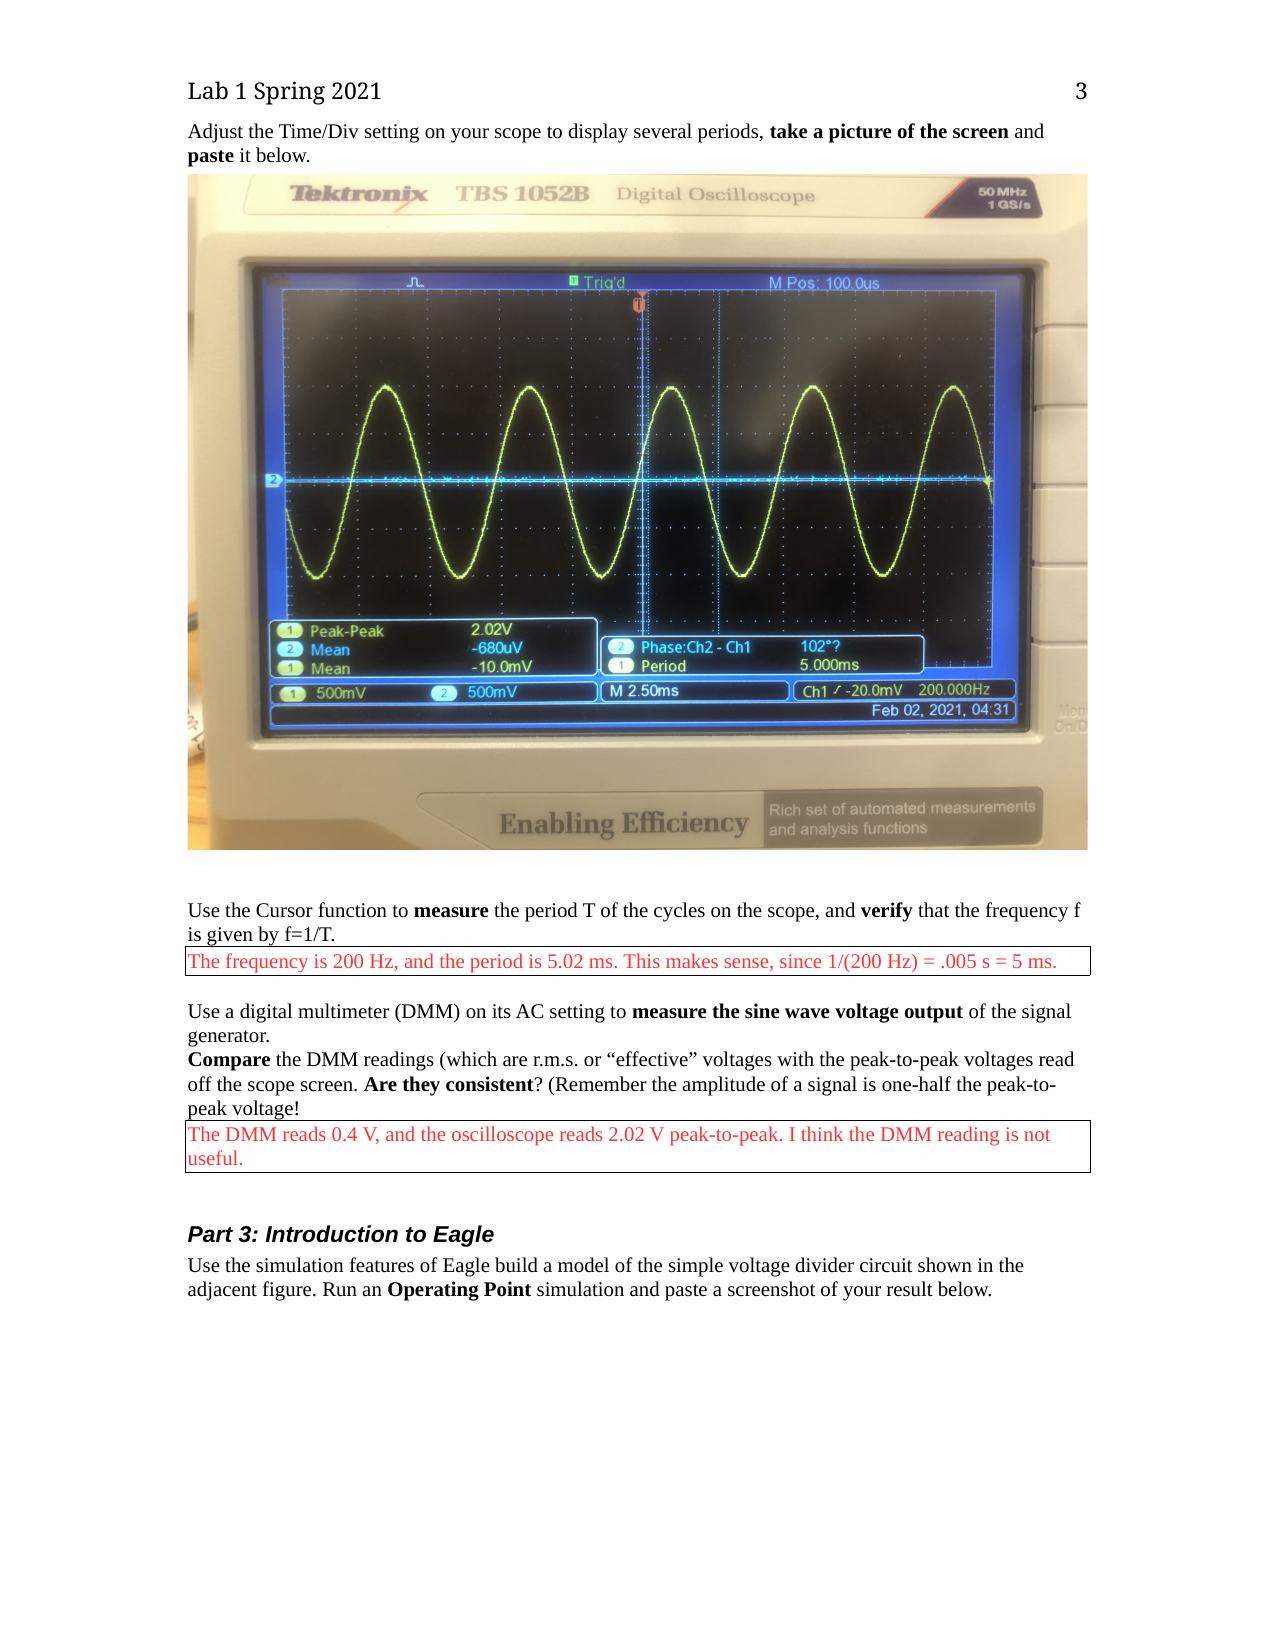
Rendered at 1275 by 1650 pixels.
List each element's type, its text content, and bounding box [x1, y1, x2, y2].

text Adjust the Time/Div setting on your scope to display several periods, take a picture of the screen and paste it below. [187, 119, 1087, 167]
text Use a digital multimeter (DMM) on its AC setting to measure the sine wave voltage output of the signal generator. [187, 999, 1087, 1047]
subtitle Part 3: Introduction to Eagle [187, 1222, 1087, 1247]
text Use the Cursor function to measure the period T of the cycles on the scope, and verify that the frequency f is given by f=1/T. [187, 898, 1087, 946]
text Use the simulation features of Eagle build a model of the simple voltage divider circuit shown in the adjacent figure. Run an Operating Point simulation and paste a screenshot of your result below. [187, 1253, 1087, 1301]
picture [187, 174, 1088, 850]
text Compare the DMM readings (which are r.m.s. or “effective” voltages with the peak-to-peak voltages read off the scope screen. Are they consistent? (Remember the amplitude of a signal is one-half the peak-to-peak voltage! [187, 1047, 1087, 1119]
text The DMM reads 0.4 V, and the oscilloscope reads 2.02 V peak-to-peak. I think the DMM reading is not useful. [186, 1121, 1090, 1172]
text The frequency is 200 Hz, and the period is 5.02 ms. This makes sense, since 1/(200 Hz) = .005 s = 5 ms. [186, 947, 1090, 975]
